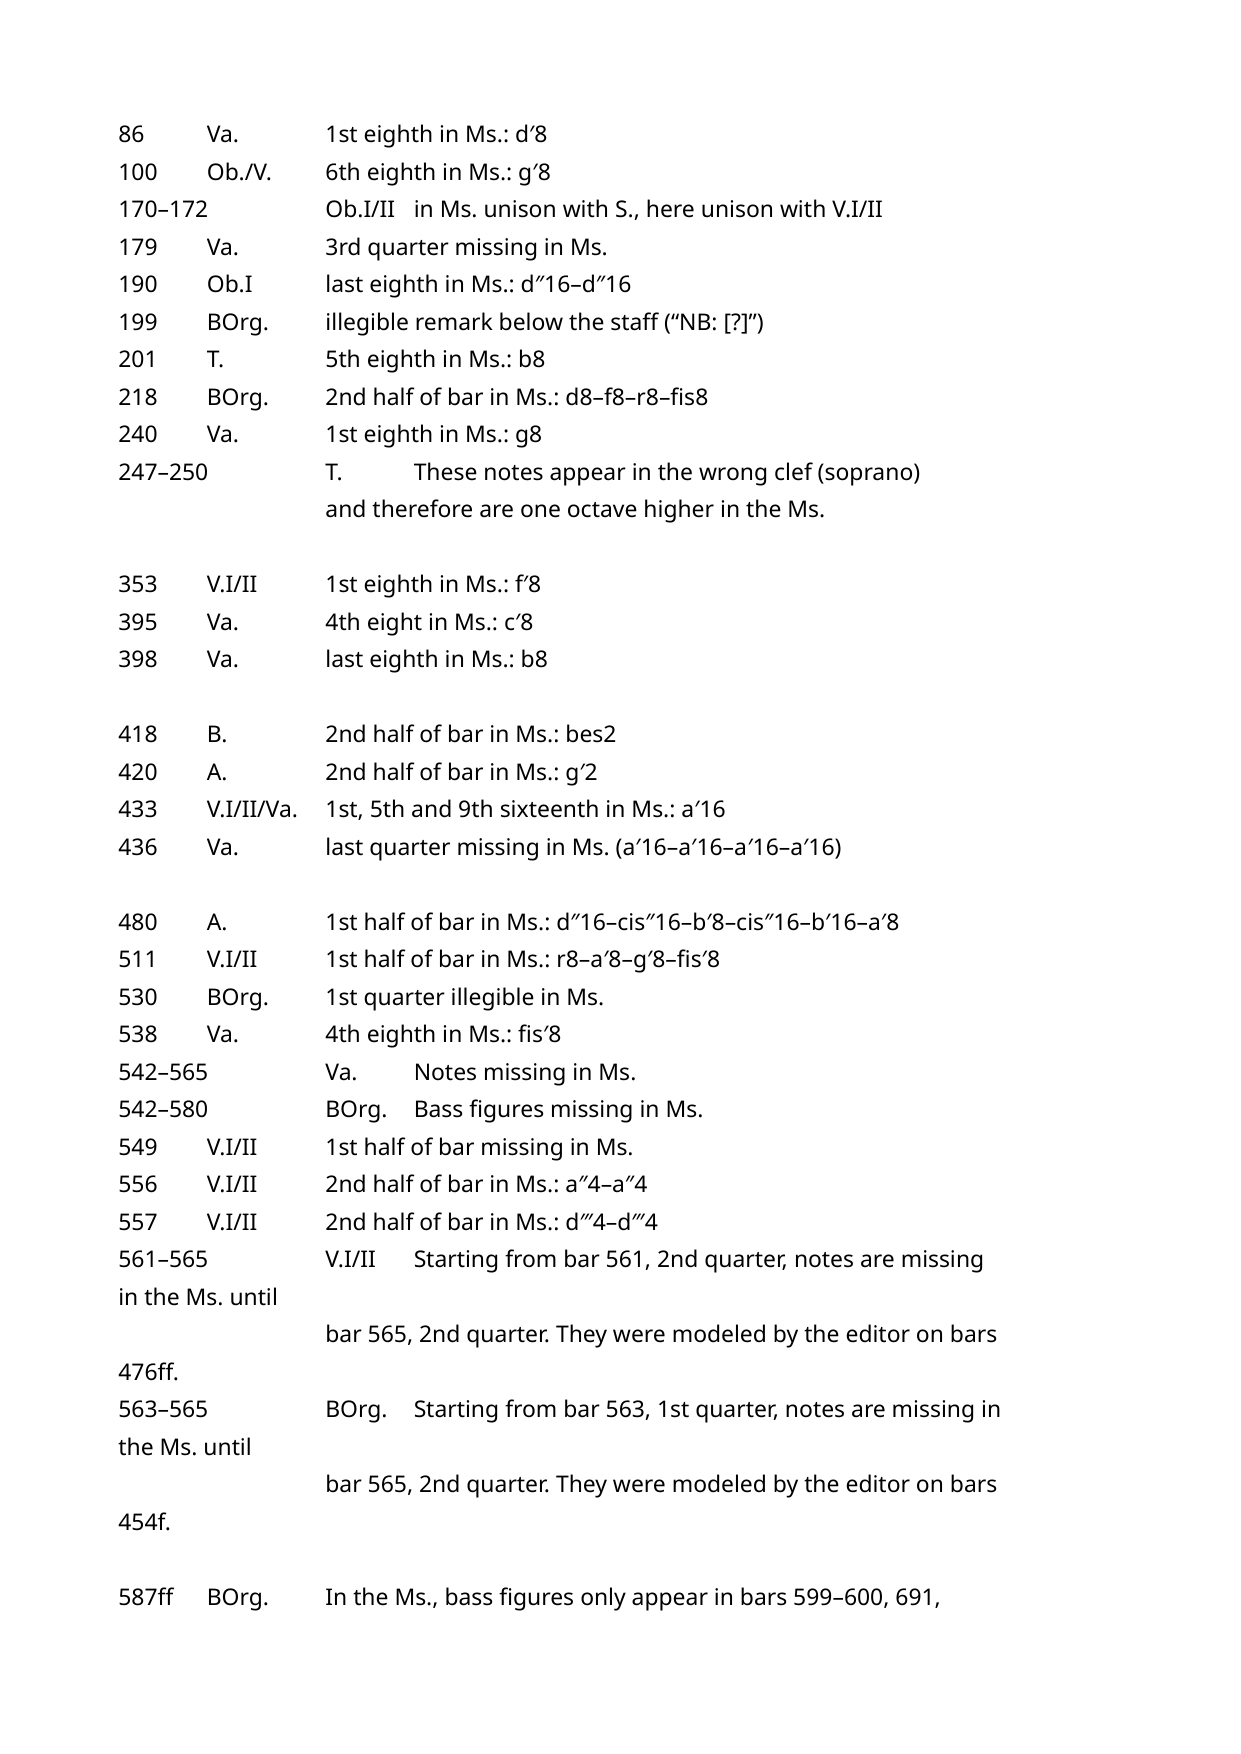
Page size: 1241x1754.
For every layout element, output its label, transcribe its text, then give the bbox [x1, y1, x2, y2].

text 86 Va. 1st eighth in Ms.: d′8 100 Ob./V. 6th eighth in Ms.: g′8 170–172 Ob.I/II in Ms. unison with S., here unison with V.I/II 179 Va. 3rd quarter missing in Ms. 190 Ob.I last eighth in Ms.: d″16–d″16 199 BOrg. illegible remark below the staff (“NB: [?]”) 201 T. 5th eighth in Ms.: b8 218 BOrg. 2nd half of bar in Ms.: d8–f8–r8–fis8 240 Va. 1st eighth in Ms.: g8 247–250 T. These notes appear in the wrong clef (soprano) and therefore are one octave higher in the Ms. 353 V.I/II 1st eighth in Ms.: f′8 395 Va. 4th eight in Ms.: c′8 398 Va. last eighth in Ms.: b8 418 B. 2nd half of bar in Ms.: bes2 420 A. 2nd half of bar in Ms.: g′2 433 V.I/II/Va. 1st, 5th and 9th sixteenth in Ms.: a′16 436 Va. last quarter missing in Ms. (a′16–a′16–a′16–a′16) 480 A. 1st half of bar in Ms.: d″16–cis″16–b′8–cis″16–b′16–a′8 511 V.I/II 1st half of bar in Ms.: r8–a′8–g′8–fis′8 530 BOrg. 1st quarter illegible in Ms. 538 Va. 4th eighth in Ms.: fis′8 542–565 Va. Notes missing in Ms. 542–580 BOrg. Bass figures missing in Ms. 549 V.I/II 1st half of bar missing in Ms. 556 V.I/II 2nd half of bar in Ms.: a″4–a″4 557 V.I/II 2nd half of bar in Ms.: d‴4–d‴4 561–565 V.I/II Starting from bar 561, 2nd quarter, notes are missing in the Ms. until bar 565, 2nd quarter. They were modeled by the editor on bars 476ff. 563–565 BOrg. Starting from bar 563, 1st quarter, notes are missing in the Ms. until bar 565, 2nd quarter. They were modeled by the editor on bars 454f. 587ff BOrg. In the Ms., bass figures only appear in bars 599–600, 691, [118, 118, 1004, 1612]
